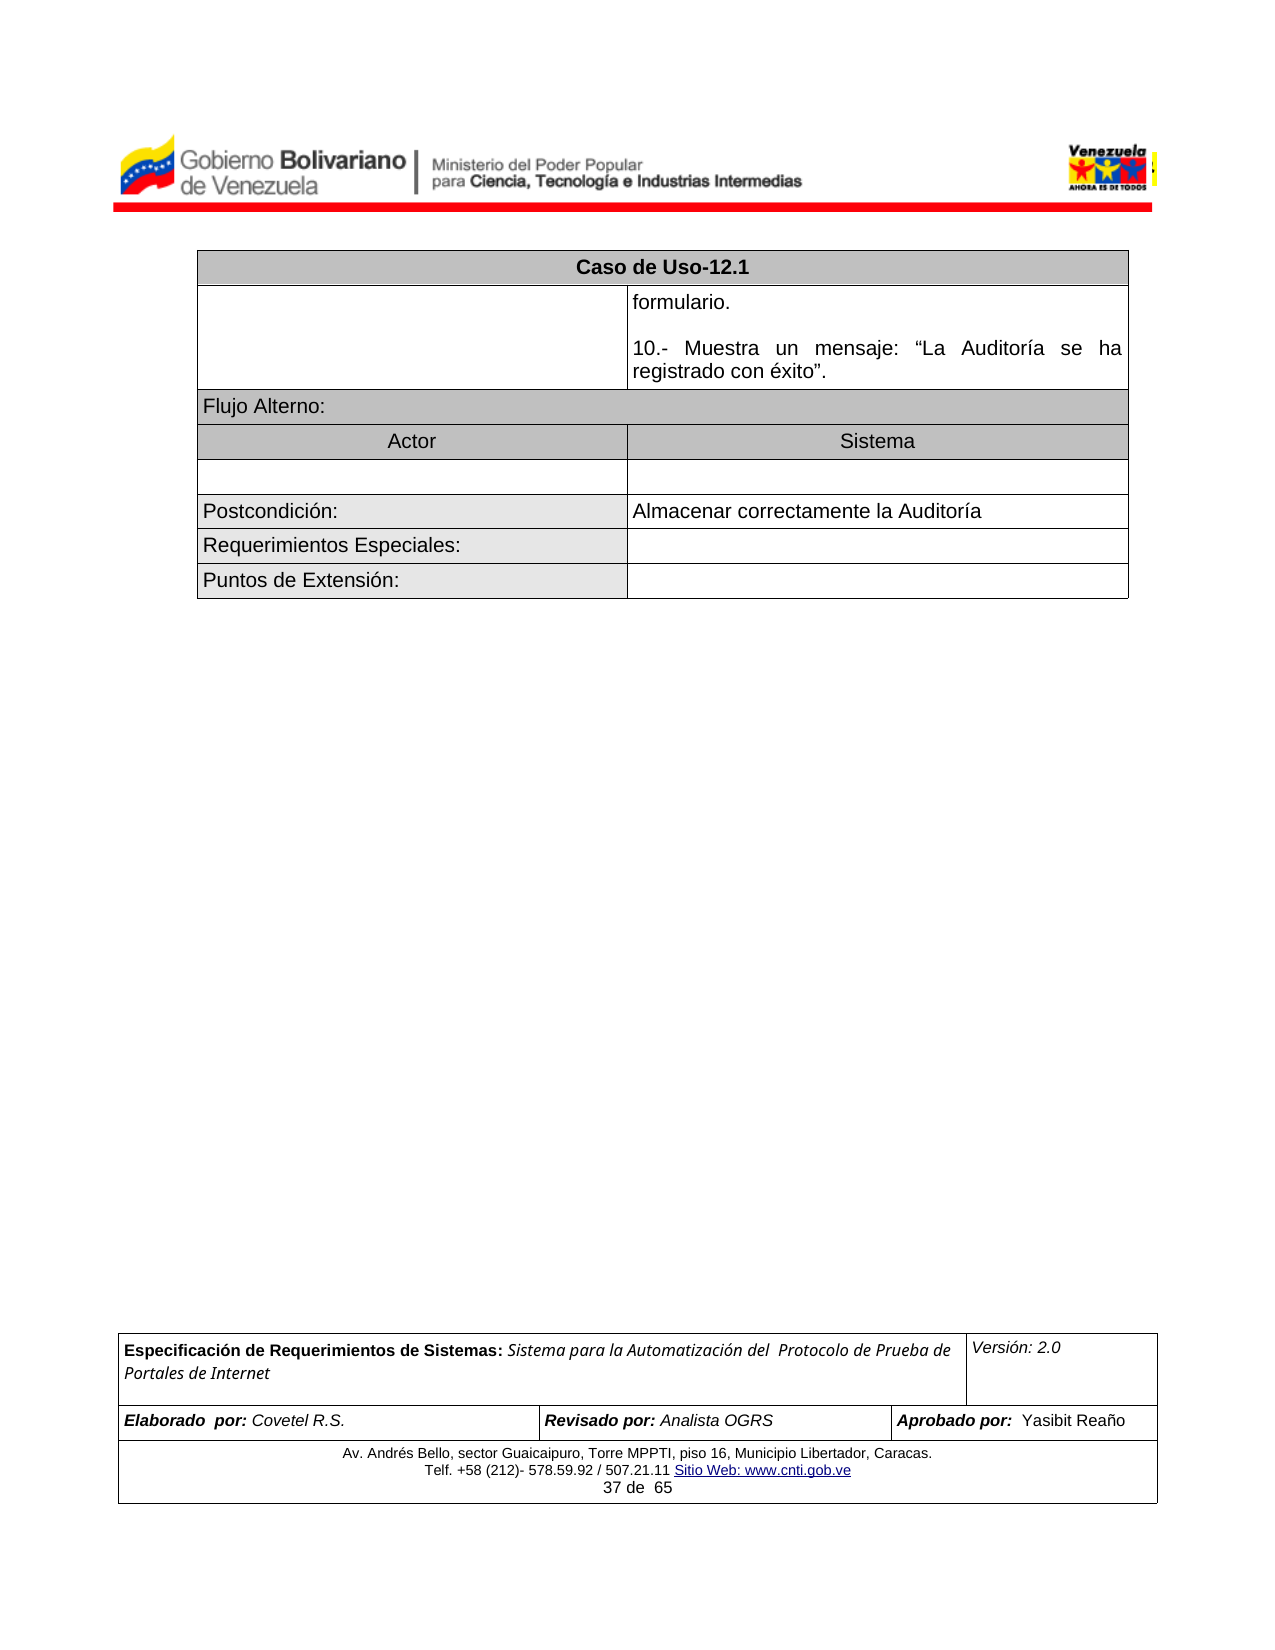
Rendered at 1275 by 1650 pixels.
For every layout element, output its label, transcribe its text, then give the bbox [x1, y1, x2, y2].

table_cell [628, 460, 1128, 493]
table_cell Flujo Alterno: [198, 390, 1128, 424]
table_cell Sistema [628, 425, 1128, 459]
table_cell Actor [198, 425, 627, 459]
table_cell formulario. 10.- Muestra un mensaje: “La Auditoría se ha registrado con éxito”. [628, 286, 1128, 389]
table_cell [198, 460, 627, 493]
table_cell Almacenar correctamente la Auditoría [628, 495, 1128, 528]
table_cell Puntos de Extensión: [198, 564, 627, 598]
table_cell [628, 529, 1128, 563]
picture [113, 126, 1153, 212]
table_cell [198, 286, 627, 389]
table_cell [628, 564, 1128, 598]
table_header Caso de Uso-12.1 [198, 251, 1128, 284]
table_cell Postcondición: [198, 495, 627, 528]
table_cell Requerimientos Especiales: [198, 529, 627, 563]
